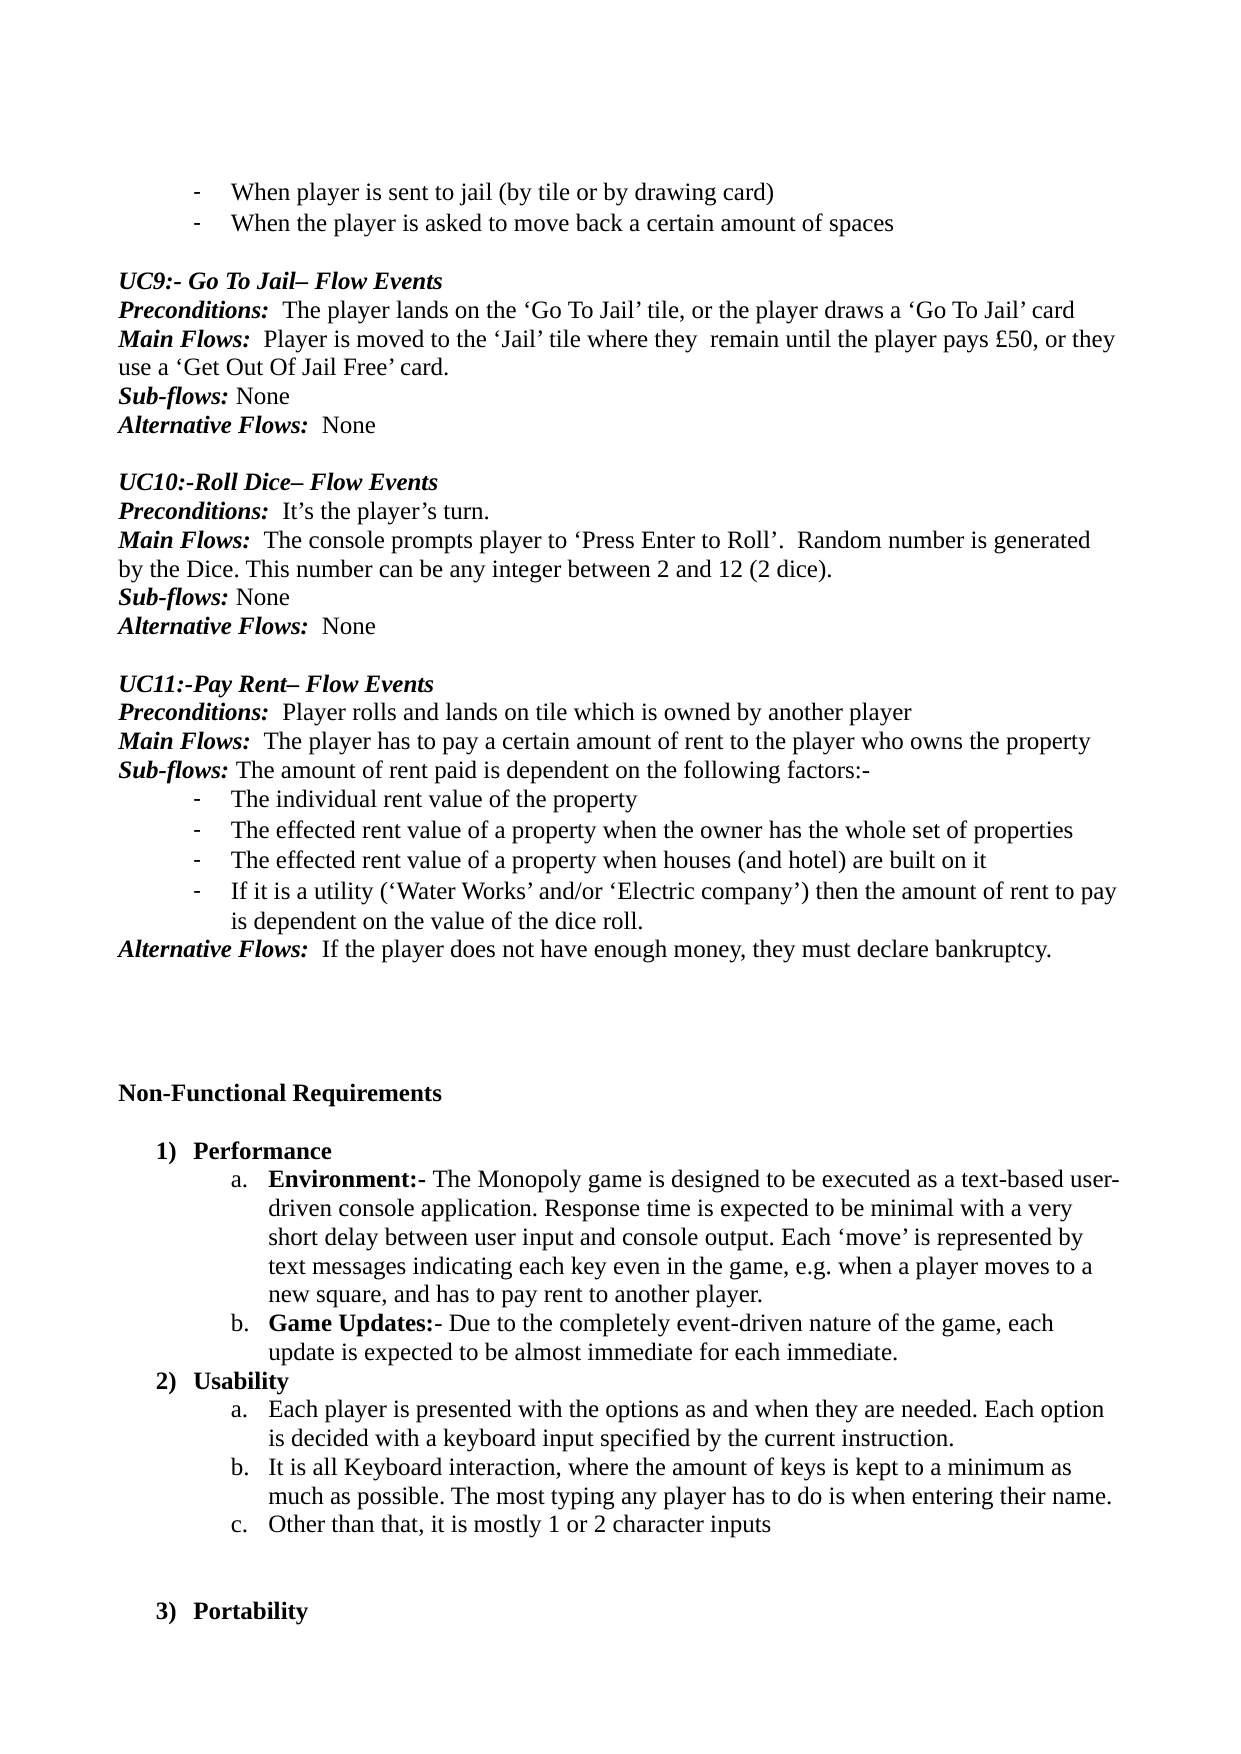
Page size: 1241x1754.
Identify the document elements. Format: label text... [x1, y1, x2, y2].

text Sub-flows: None [118, 381, 1122, 410]
text Preconditions: It’s the player’s turn. [118, 496, 1122, 525]
list It is all Keyboard interaction, where the amount of keys is kept to a minimum as much as possible. The most typing any player has to do is when entering their name. [231, 1452, 1122, 1509]
text Sub-flows: None [118, 582, 1122, 611]
text UC9:- Go To Jail– Flow Events [118, 266, 1122, 295]
list Portability [156, 1596, 1122, 1624]
text UC10:-Roll Dice– Flow Events [118, 467, 1122, 496]
text Main Flows: The player has to pay a certain amount of rent to the player who owns the property [118, 726, 1122, 755]
list When player is sent to jail (by tile or by drawing card) [193, 176, 1122, 207]
list The individual rent value of the property [193, 784, 1122, 814]
list Environment:- The Monopoly game is designed to be executed as a text-based user-driven console application. Response time is expected to be minimal with a very short delay between user input and console output. Each ‘move’ is represented by text messages indicating each key even in the game, e.g. when a player moves to a new square, and has to pay rent to another player. [231, 1164, 1122, 1308]
text Main Flows: Player is moved to the ‘Jail’ tile where they remain until the player pays £50, or they use a ‘Get Out Of Jail Free’ card. [118, 324, 1122, 381]
text Alternative Flows: None [118, 410, 1122, 439]
text Preconditions: Player rolls and lands on tile which is owned by another player [118, 697, 1122, 726]
text Main Flows: The console prompts player to ‘Press Enter to Roll’. Random number is generated by the Dice. This number can be any integer between 2 and 12 (2 dice). [118, 525, 1122, 582]
list Performance [156, 1136, 1122, 1164]
list If it is a utility (‘Water Works’ and/or ‘Electric company’) then the amount of rent to pay is dependent on the value of the dice roll. [193, 875, 1122, 934]
text Non-Functional Requirements [118, 1078, 1122, 1107]
text Alternative Flows: If the player does not have enough money, they must declare bankruptcy. [118, 934, 1122, 963]
list The effected rent value of a property when houses (and hotel) are built on it [193, 845, 1122, 875]
list Each player is presented with the options as and when they are needed. Each option is decided with a keyboard input specified by the current instruction. [231, 1394, 1122, 1452]
list Other than that, it is mostly 1 or 2 character inputs [231, 1509, 1122, 1538]
list When the player is asked to move back a certain amount of spaces [193, 207, 1122, 237]
list The effected rent value of a property when the owner has the whole set of properties [193, 814, 1122, 845]
list Usability [156, 1366, 1122, 1394]
text UC11:-Pay Rent– Flow Events [118, 669, 1122, 697]
text Preconditions: The player lands on the ‘Go To Jail’ tile, or the player draws a ‘Go To Jail’ card [118, 295, 1122, 324]
text Sub-flows: The amount of rent paid is dependent on the following factors:- [118, 755, 1122, 784]
text Alternative Flows: None [118, 611, 1122, 640]
list Game Updates:- Due to the completely event-driven nature of the game, each update is expected to be almost immediate for each immediate. [231, 1308, 1122, 1366]
